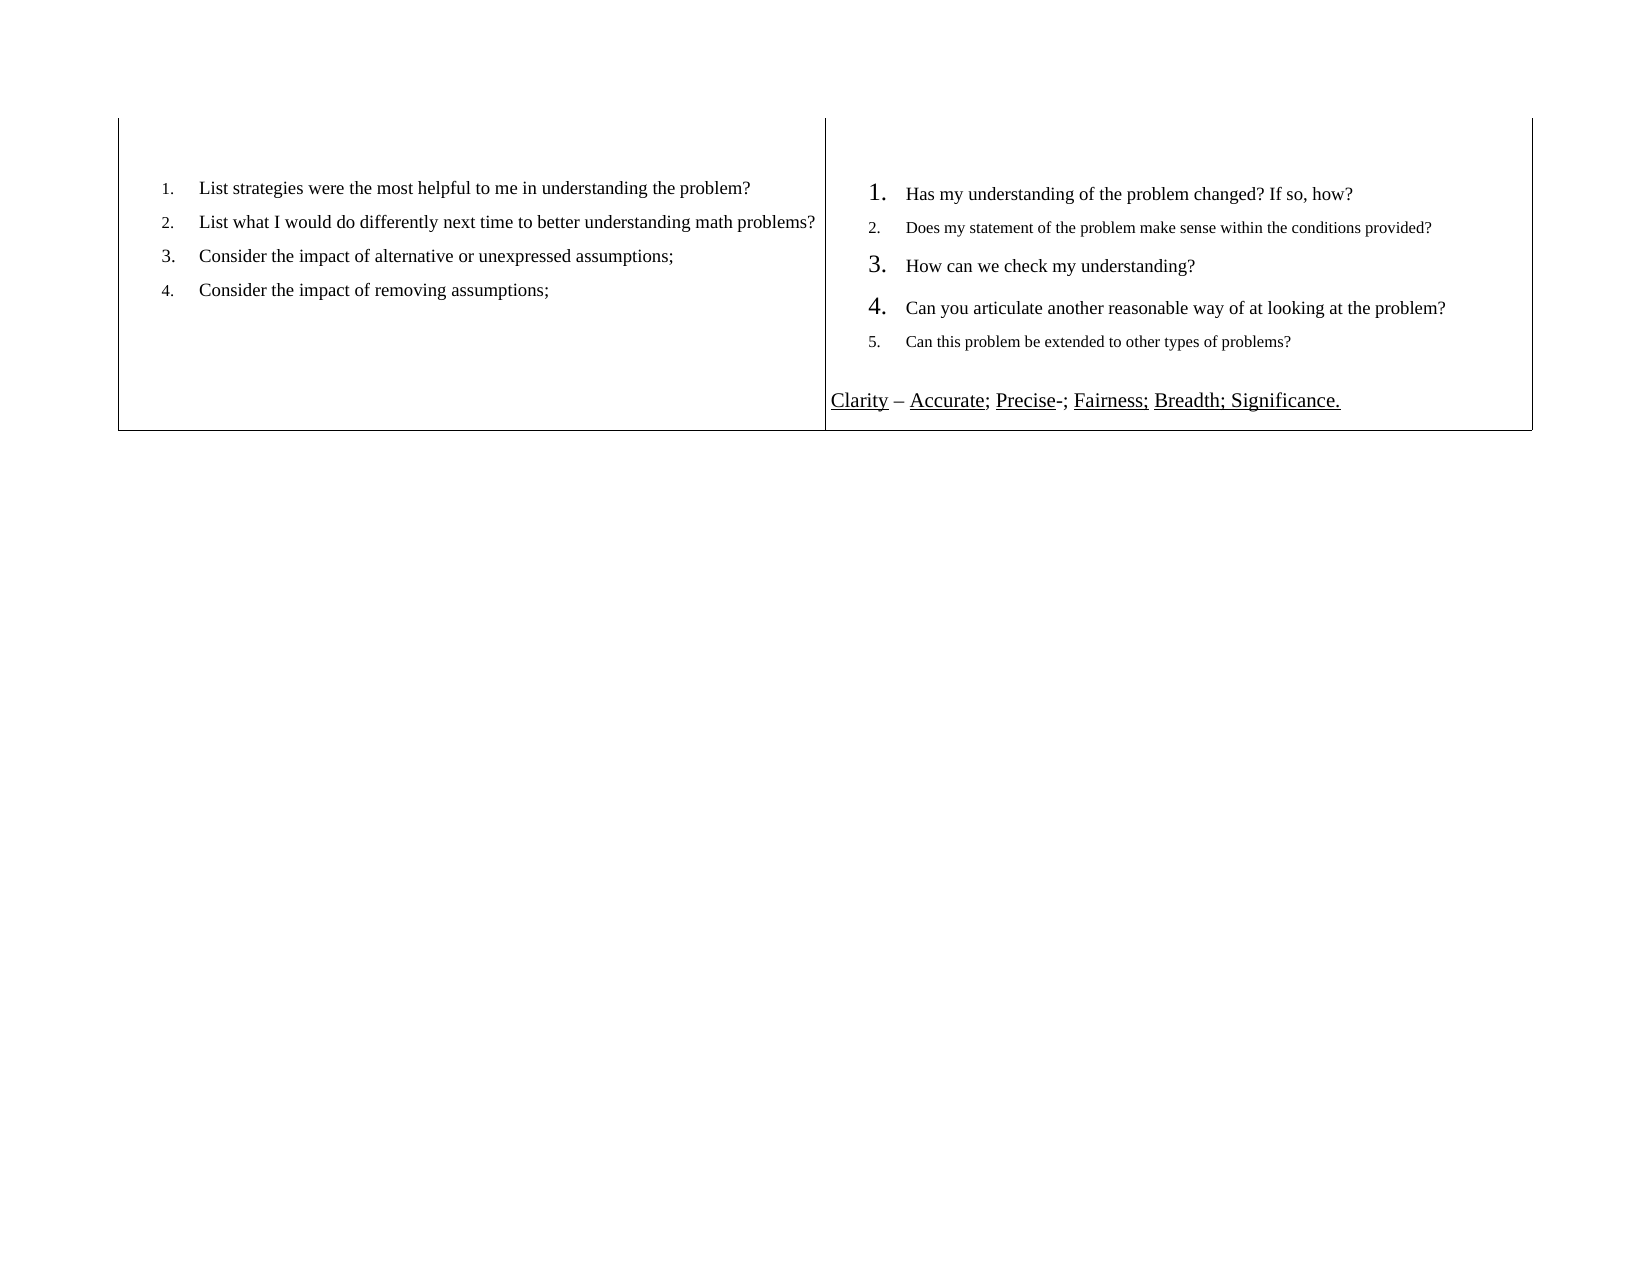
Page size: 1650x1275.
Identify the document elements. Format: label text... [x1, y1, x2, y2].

table_cell List strategies were the most helpful to me in understanding the problem? List what I would do differently next time to better understanding math problems? Consider the impact of alternative or unexpressed assumptions; Consider the impact of removing assumptions; [119, 171, 825, 430]
table_cell Has my understanding of the problem changed? If so, how? Does my statement of the problem make sense within the conditions provided? How can we check my understanding? Can you articulate another reasonable way of at looking at the problem? Can this problem be extended to other types of problems? Clarity – Accurate; Precise-; Fairness; Breadth; Significance. [826, 171, 1532, 430]
table_cell [119, 118, 825, 171]
table_cell [826, 118, 1532, 171]
